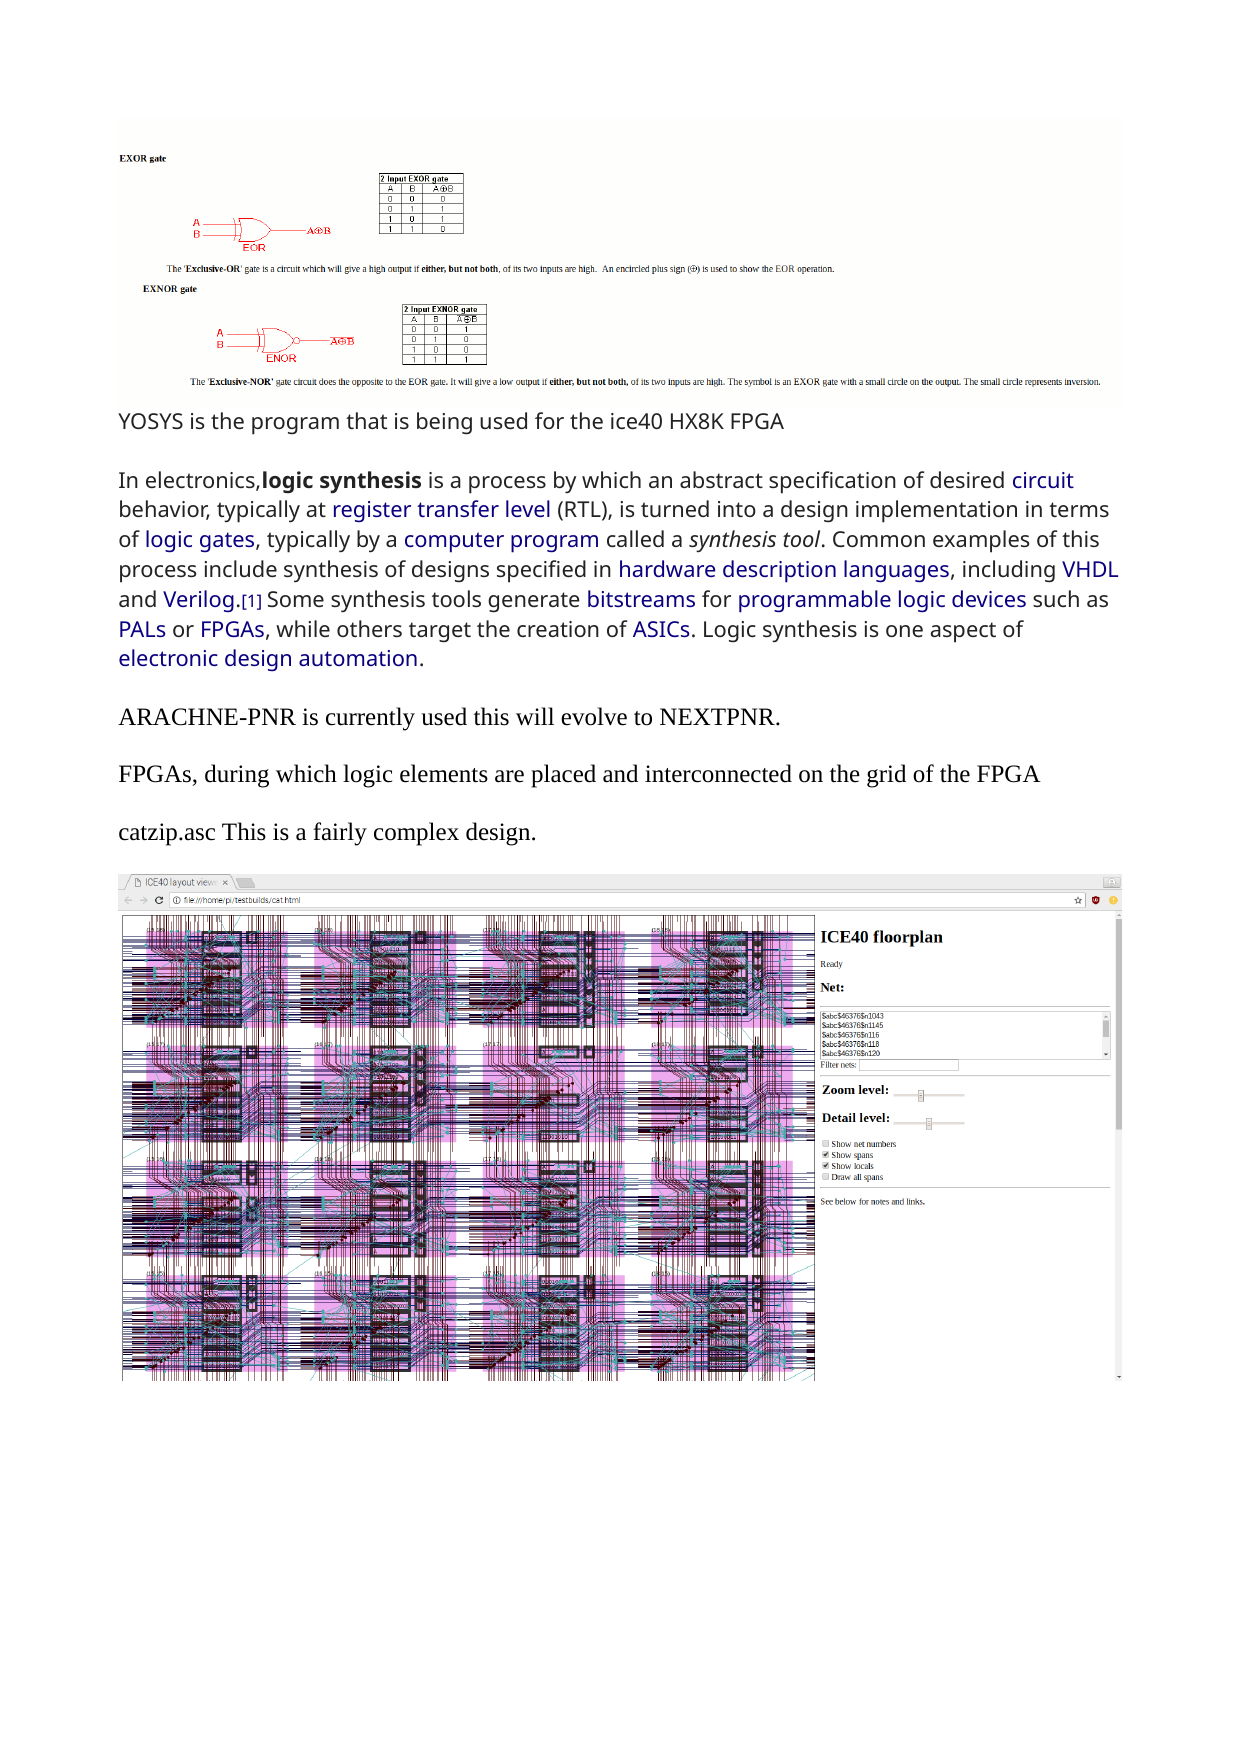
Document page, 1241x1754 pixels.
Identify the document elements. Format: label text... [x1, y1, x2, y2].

picture [118, 874, 1123, 1381]
text ARACHNE-PNR is currently used this will evolve to NEXTPNR. [118, 702, 1122, 731]
text In electronics,logic synthesis is a process by which an abstract specification of desired circuit behavior, typically at register transfer level (RTL), is turned into a design implementation in terms of logic gates, typically by a computer program called a synthesis tool. Common examples of this process include synthesis of designs specified in hardware description languages, including VHDL and Verilog.[1] Some synthesis tools generate bitstreams for programmable logic devices such as PALs or FPGAs, while others target the creation of ASICs. Logic synthesis is one aspect of electronic design automation. [118, 465, 1122, 673]
text YOSYS is the program that is being used for the ice40 HX8K FPGA [118, 407, 1122, 436]
text FPGAs, during which logic elements are placed and interconnected on the grid of the FPGA [118, 759, 1122, 788]
text catzip.asc This is a fairly complex design. [118, 817, 1122, 846]
picture [118, 118, 1123, 407]
